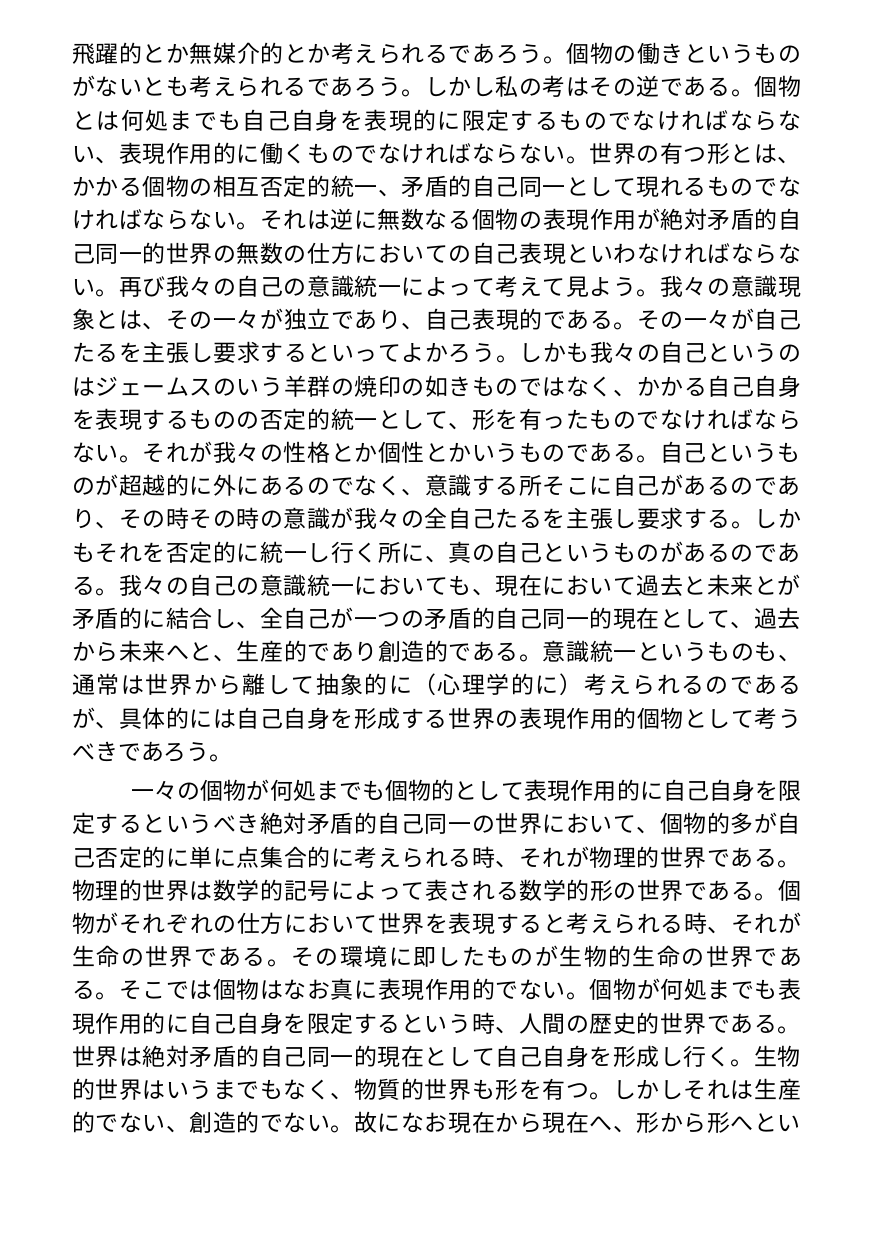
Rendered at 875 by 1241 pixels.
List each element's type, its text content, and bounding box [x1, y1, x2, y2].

text 飛躍的とか無媒介的とか考えられるであろう。個物の働きというものがないとも考えられるであろう。しかし私の考はその逆である。個物とは何処までも自己自身を表現的に限定するものでなければならない、表現作用的に働くものでなければならない。世界の有つ形とは、かかる個物の相互否定的統一、矛盾的自己同一として現れるものでなければならない。それは逆に無数なる個物の表現作用が絶対矛盾的自己同一的世界の無数の仕方においての自己表現といわなければならない。再び我々の自己の意識統一によって考えて見よう。我々の意識現象とは、その一々が独立であり、自己表現的である。その一々が自己たるを主張し要求するといってよかろう。しかも我々の自己というのはジェームスのいう羊群の焼印の如きものではなく、かかる自己自身を表現するものの否定的統一として、形を有ったものでなければならない。それが我々の性格とか個性とかいうものである。自己というものが超越的に外にあるのでなく、意識する所そこに自己があるのであり、その時その時の意識が我々の全自己たるを主張し要求する。しかもそれを否定的に統一し行く所に、真の自己というものがあるのである。我々の自己の意識統一においても、現在において過去と未来とが矛盾的に結合し、全自己が一つの矛盾的自己同一的現在として、過去から未来へと、生産的であり創造的である。意識統一というものも、通常は世界から離して抽象的に（心理学的に）考えられるのであるが、具体的には自己自身を形成する世界の表現作用的個物として考うべきであろう。 [72, 36, 802, 767]
text 一々の個物が何処までも個物的として表現作用的に自己自身を限定するというべき絶対矛盾的自己同一の世界において、個物的多が自己否定的に単に点集合的に考えられる時、それが物理的世界である。物理的世界は数学的記号によって表される数学的形の世界である。個物がそれぞれの仕方において世界を表現すると考えられる時、それが生命の世界である。その環境に即したものが生物的生命の世界である。そこでは個物はなお真に表現作用的でない。個物が何処までも表現作用的に自己自身を限定するという時、人間の歴史的世界である。世界は絶対矛盾的自己同一的現在として自己自身を形成し行く。生物的世界はいうまでもなく、物質的世界も形を有つ。しかしそれは生産的でない、創造的でない。故になお現在から現在へ、形から形へとい [72, 773, 802, 1138]
